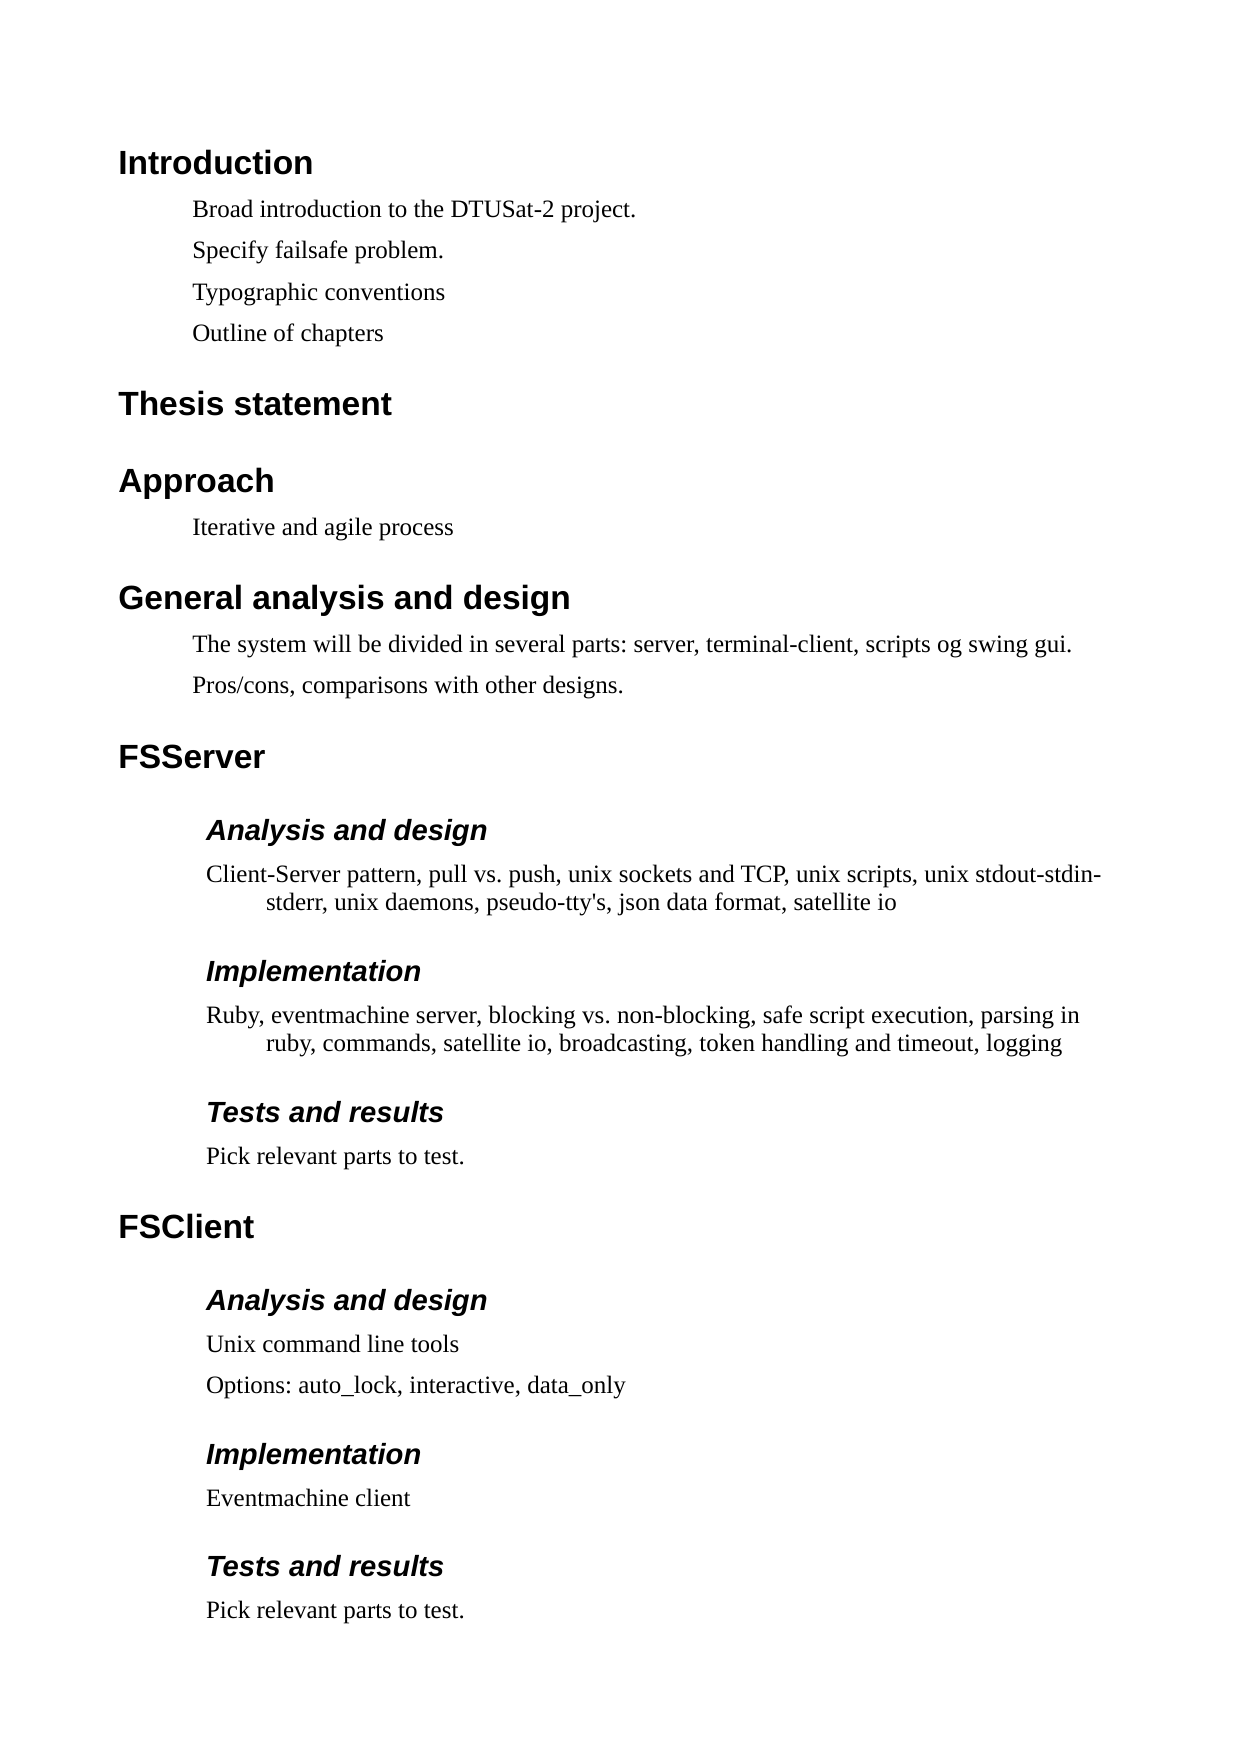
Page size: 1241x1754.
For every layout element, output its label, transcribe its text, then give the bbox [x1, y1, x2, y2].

text Broad introduction to the DTUSat-2 project. [192, 194, 1122, 223]
subtitle Tests and results [206, 1549, 1122, 1582]
text Pros/cons, comparisons with other designs. [192, 670, 1122, 699]
text Typographic conventions [192, 277, 1122, 306]
subtitle Thesis statement [118, 384, 1122, 423]
text Pick relevant parts to test. [206, 1595, 1122, 1624]
subtitle Implementation [206, 954, 1122, 987]
text Client-Server pattern, pull vs. push, unix sockets and TCP, unix scripts, unix stdout-stdin-stderr, unix daemons, pseudo-tty's, json data format, satellite io [206, 859, 1122, 916]
text Eventmachine client [206, 1483, 1122, 1511]
subtitle FSServer [118, 736, 1122, 775]
subtitle Approach [118, 460, 1122, 499]
subtitle Implementation [206, 1437, 1122, 1470]
subtitle Tests and results [206, 1095, 1122, 1128]
text Iterative and agile process [192, 512, 1122, 540]
subtitle Introduction [118, 143, 1122, 182]
text The system will be divided in several parts: server, terminal-client, scripts og swing gui. [192, 629, 1122, 658]
subtitle FSClient [118, 1207, 1122, 1246]
text Specify failsafe problem. [192, 236, 1122, 264]
text Ruby, eventmachine server, blocking vs. non-blocking, safe script execution, parsing in ruby, commands, satellite io, broadcasting, token handling and timeout, logging [206, 1000, 1122, 1057]
text Outline of chapters [192, 318, 1122, 347]
text Options: auto_lock, interactive, data_only [206, 1370, 1122, 1399]
text Pick relevant parts to test. [206, 1141, 1122, 1169]
subtitle General analysis and design [118, 578, 1122, 616]
text Unix command line tools [206, 1329, 1122, 1358]
subtitle Analysis and design [206, 813, 1122, 846]
subtitle Analysis and design [206, 1283, 1122, 1317]
